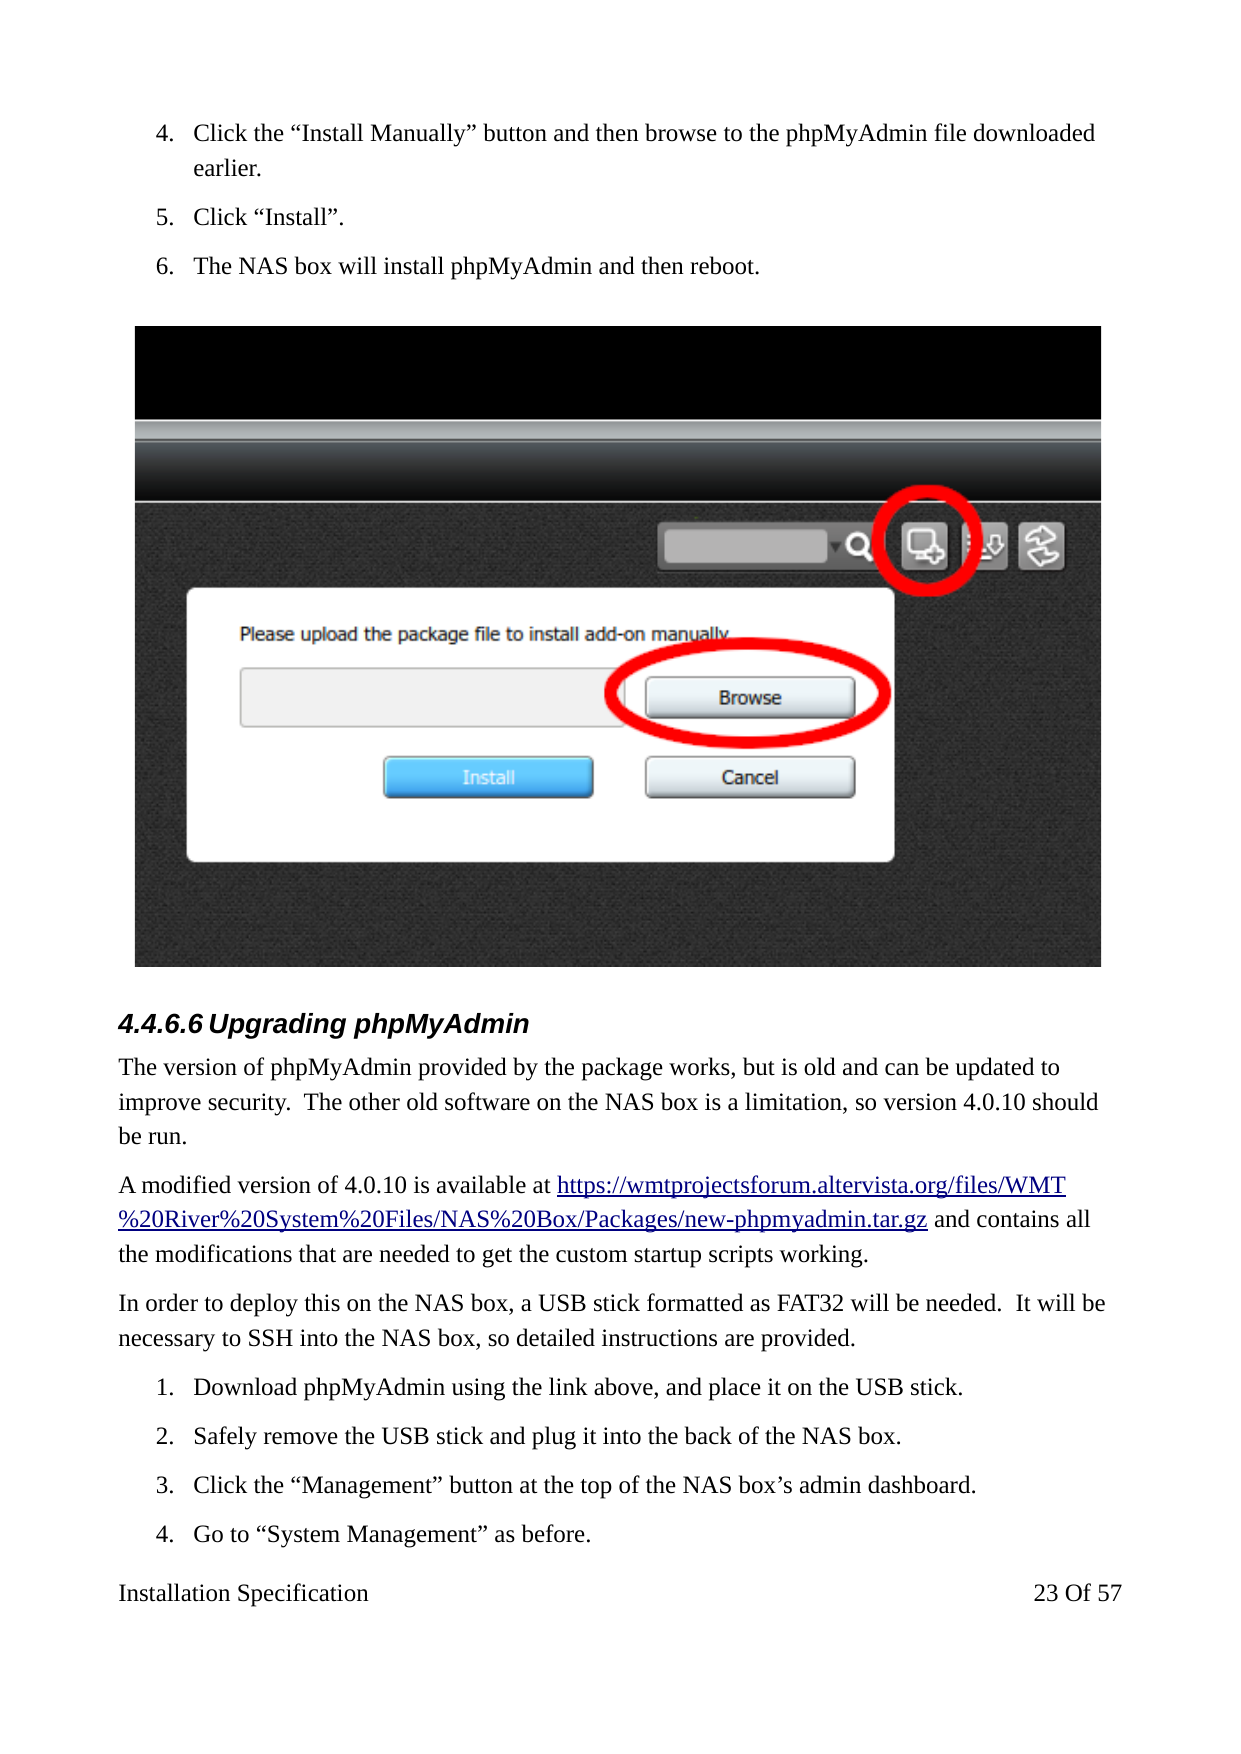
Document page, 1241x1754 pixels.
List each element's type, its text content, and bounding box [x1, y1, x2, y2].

list Click the “Install Manually” button and then browse to the phpMyAdmin file downloaded earlier. [156, 118, 1122, 181]
list The NAS box will install phpMyAdmin and then reboot. [156, 251, 1122, 279]
text In order to deploy this on the NAS box, a USB stick formatted as FAT32 will be needed. It will be necessary to SSH into the NAS box, so detailed instructions are provided. [118, 1288, 1122, 1351]
list Click the “Management” button at the top of the NAS box’s admin dashboard. [156, 1470, 1122, 1498]
list Safely remove the USB stick and plug it into the back of the NAS box. [156, 1421, 1122, 1449]
text A modified version of 4.0.10 is available at https://wmtprojectsforum.altervista.org/files/WMT%20River%20System%20Files/NAS%20Box/Packages/new-phpmyadmin.tar.gz and contains all the modifications that are needed to get the custom startup scripts working. [118, 1170, 1122, 1268]
subtitle Upgrading phpMyAdmin [118, 1008, 1122, 1039]
text The version of phpMyAdmin provided by the package works, but is old and can be updated to improve security. The other old software on the NAS box is a limitation, so version 4.0.10 should be run. [118, 1052, 1122, 1150]
list Download phpMyAdmin using the link above, and place it on the USB stick. [156, 1372, 1122, 1400]
list Go to “System Management” as before. [156, 1519, 1122, 1548]
picture [134, 326, 1102, 967]
list Click “Install”. [156, 202, 1122, 230]
